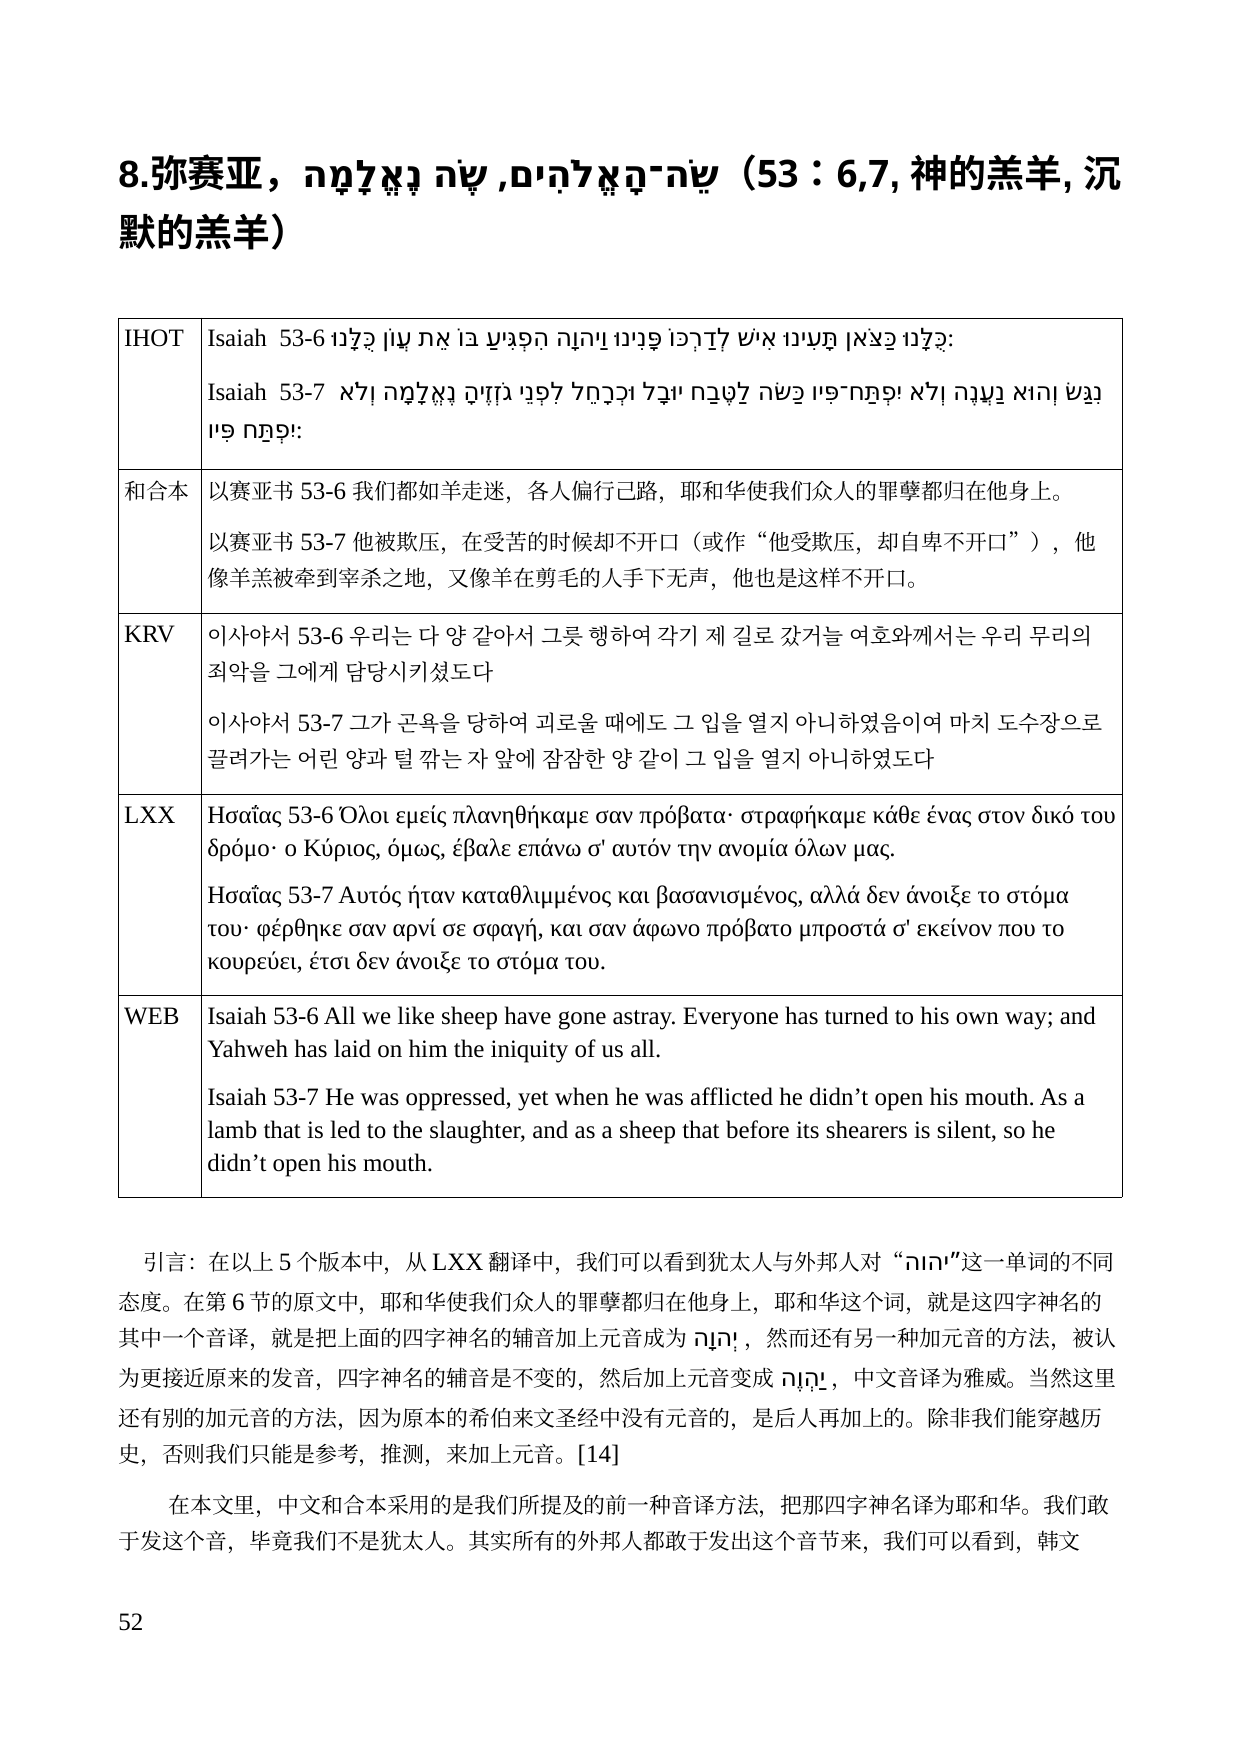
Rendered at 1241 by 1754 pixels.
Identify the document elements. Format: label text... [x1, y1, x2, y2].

subtitle 8.弥赛亚，שֵֹה־הָאֱלֹהִים, שֶֹה נֶאֱלָמָה（53：6,7, 神的羔羊, 沉默的羔羊） [118, 143, 1122, 257]
table_header Isaiah 53-6 כֻּלָּנוּ כַּצֹּאן תָּעִינוּ אִישׁ לְדַרְכּוֹ פָּנִינוּ וַיהוָה הִפְגִּיעַ בּוֹ אֵת עֲוֹן כֻּלָּנוּ: Isaiah 53-7 נִגַּשׂ וְהוּא נַעֲנֶה וְלֹא יִפְתַּח־פִּיו כַּשּׂה לַטֶּבַח יוּבָל וּכְרָחֵל לִפְנֵי גֹזְזֶיהָ נֶאֱלָמָה וְלֹא יִפְתַּח פִּיו: [202, 319, 1122, 469]
text 引言：在以上5个版本中，从LXX翻译中，我们可以看到犹太人与外邦人对“יהוה”这一单词的不同态度。在第6节的原文中，耶和华使我们众人的罪孽都归在他身上，耶和华这个词，就是这四字神名的其中一个音译，就是把上面的四字神名的辅音加上元音成为 יְהוָה ，然而还有另一种加元音的方法，被认为更接近原来的发音，四字神名的辅音是不变的，然后加上元音变成 יַהְוֶה ，中文音译为雅威。当然这里还有别的加元音的方法，因为原本的希伯来文圣经中没有元音的，是后人再加上的。除非我们能穿越历史，否则我们只能是参考，推测，来加上元音。[14] [118, 1245, 1122, 1469]
table_cell Ησαΐας 53-6 Όλοι εμείς πλανηθήκαμε σαν πρόβατα· στραφήκαμε κάθε ένας στον δικό του δρόμο· ο Κύριος, όμως, έβαλε επάνω σ' αυτόν την ανομία όλων μας. Ησαΐας 53-7 Αυτός ήταν καταθλιμμένος και βασανισμένος, αλλά δεν άνοιξε το στόμα του· φέρθηκε σαν αρνί σε σφαγή, και σαν άφωνο πρόβατο μπροστά σ' εκείνον που το κουρεύει, έτσι δεν άνοιξε το στόμα του. [202, 795, 1122, 995]
table_cell 以赛亚书 53-6 我们都如羊走迷，各人偏行己路，耶和华使我们众人的罪孽都归在他身上。 以赛亚书 53-7 他被欺压，在受苦的时候却不开口（或作“他受欺压，却自卑不开口”），他像羊羔被牵到宰杀之地，又像羊在剪毛的人手下无声，他也是这样不开口。 [202, 470, 1122, 613]
table_cell Isaiah 53-6 All we like sheep have gone astray. Everyone has turned to his own way; and Yahweh has laid on him the iniquity of us all. Isaiah 53-7 He was oppressed, yet when he was afflicted he didn’t open his mouth. As a lamb that is led to the slaughter, and as a sheep that before its shearers is silent, so he didn’t open his mouth. [202, 996, 1122, 1197]
table_cell 和合本 [119, 470, 201, 613]
table_header IHOT [119, 319, 201, 469]
text 在本文里，中文和合本采用的是我们所提及的前一种音译方法，把那四字神名译为耶和华。我们敢于发这个音，毕竟我们不是犹太人。其实所有的外邦人都敢于发出这个音节来，我们可以看到，韩文 [118, 1488, 1122, 1556]
table_cell KRV [119, 614, 201, 794]
table_cell 이사야서 53-6 우리는 다 양 같아서 그릇 행하여 각기 제 길로 갔거늘 여호와께서는 우리 무리의 죄악을 그에게 담당시키셨도다 이사야서 53-7 그가 곤욕을 당하여 괴로울 때에도 그 입을 열지 아니하였음이여 마치 도수장으로 끌려가는 어린 양과 털 깎는 자 앞에 잠잠한 양 같이 그 입을 열지 아니하였도다 [202, 614, 1122, 794]
table_cell WEB [119, 996, 201, 1197]
table_cell LXX [119, 795, 201, 995]
